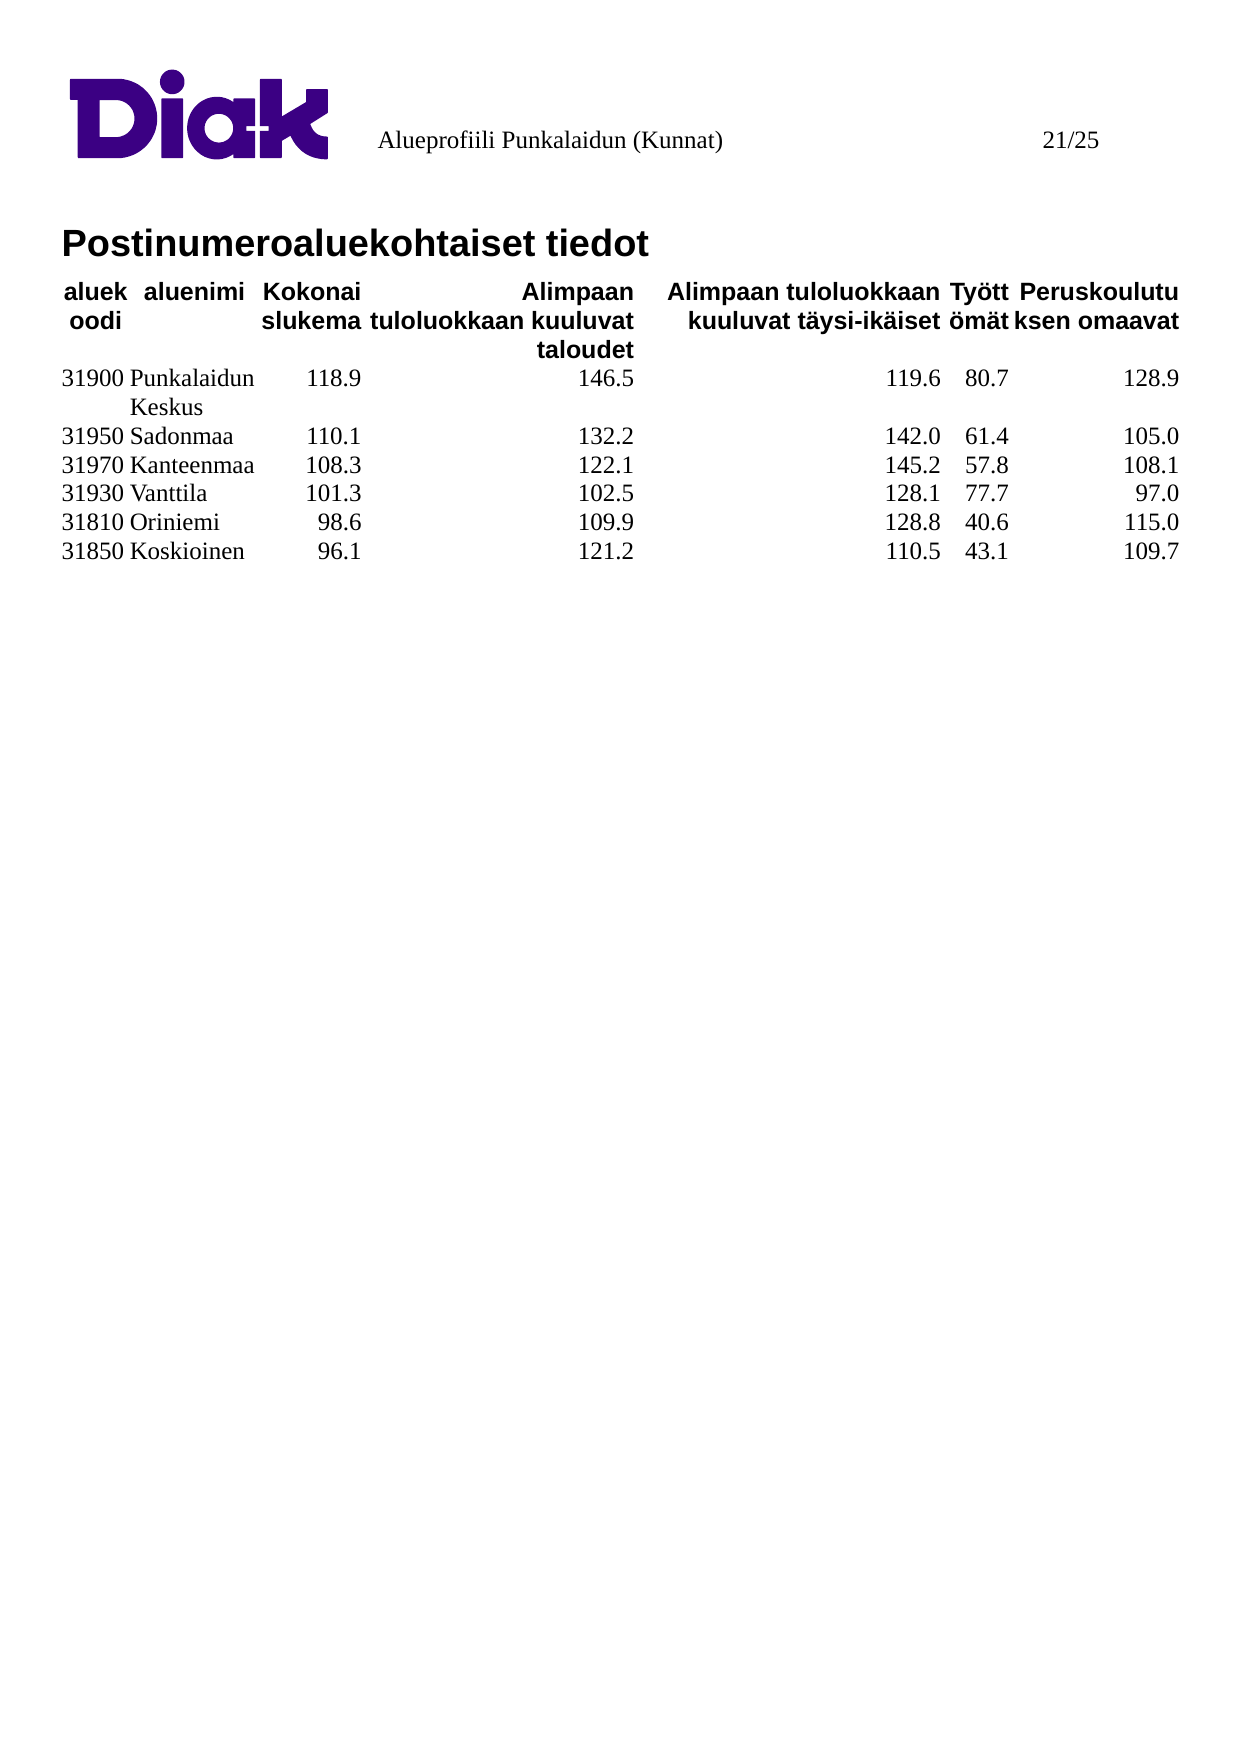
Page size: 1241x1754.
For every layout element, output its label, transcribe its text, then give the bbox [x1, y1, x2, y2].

table_header aluenimi [130, 277, 259, 363]
table_cell 97.0 [1009, 479, 1179, 507]
table_cell 31970 [61, 450, 129, 478]
table_cell 109.7 [1009, 536, 1179, 565]
table_header Kokonaislukema [259, 277, 361, 363]
table_header Peruskoulutuksen omaavat [1009, 277, 1179, 363]
table_cell 119.6 [634, 364, 941, 421]
table_cell 77.7 [941, 479, 1009, 507]
table_cell 121.2 [361, 536, 634, 565]
table_cell 118.9 [259, 364, 361, 421]
table_cell 105.0 [1009, 421, 1179, 450]
subtitle Postinumeroaluekohtaiset tiedot [61, 221, 1179, 265]
table_cell 132.2 [361, 421, 634, 450]
table_cell 43.1 [941, 536, 1009, 565]
table_cell Vanttila [130, 479, 259, 507]
table_cell Kanteenmaa [130, 450, 259, 478]
table_cell 109.9 [361, 507, 634, 536]
table_cell 108.1 [1009, 450, 1179, 478]
table_cell 128.1 [634, 479, 941, 507]
table_cell 31930 [61, 479, 129, 507]
table_cell Oriniemi [130, 507, 259, 536]
table_header aluekoodi [61, 277, 129, 363]
table_cell Sadonmaa [130, 421, 259, 450]
table_cell 128.9 [1009, 364, 1179, 421]
table_cell 102.5 [361, 479, 634, 507]
table_cell 98.6 [259, 507, 361, 536]
table_cell 101.3 [259, 479, 361, 507]
table_cell 40.6 [941, 507, 1009, 536]
table_cell Koskioinen [130, 536, 259, 565]
table_cell 31950 [61, 421, 129, 450]
table_cell 57.8 [941, 450, 1009, 478]
table_cell 146.5 [361, 364, 634, 421]
table_cell 80.7 [941, 364, 1009, 421]
table_cell 142.0 [634, 421, 941, 450]
table_cell 122.1 [361, 450, 634, 478]
table_header Alimpaan tuloluokkaan kuuluvat taloudet [361, 277, 634, 363]
table_cell 96.1 [259, 536, 361, 565]
table_header Työttömät [941, 277, 1009, 363]
table_cell 128.8 [634, 507, 941, 536]
table_cell 110.1 [259, 421, 361, 450]
table_cell 61.4 [941, 421, 1009, 450]
table_cell 31900 [61, 364, 129, 421]
table_cell 108.3 [259, 450, 361, 478]
table_cell 31810 [61, 507, 129, 536]
table_cell 115.0 [1009, 507, 1179, 536]
table_cell Punkalaidun Keskus [130, 364, 259, 421]
table_header Alimpaan tuloluokkaan kuuluvat täysi-ikäiset [634, 277, 941, 363]
table_cell 110.5 [634, 536, 941, 565]
table_cell 145.2 [634, 450, 941, 478]
table_cell 31850 [61, 536, 129, 565]
